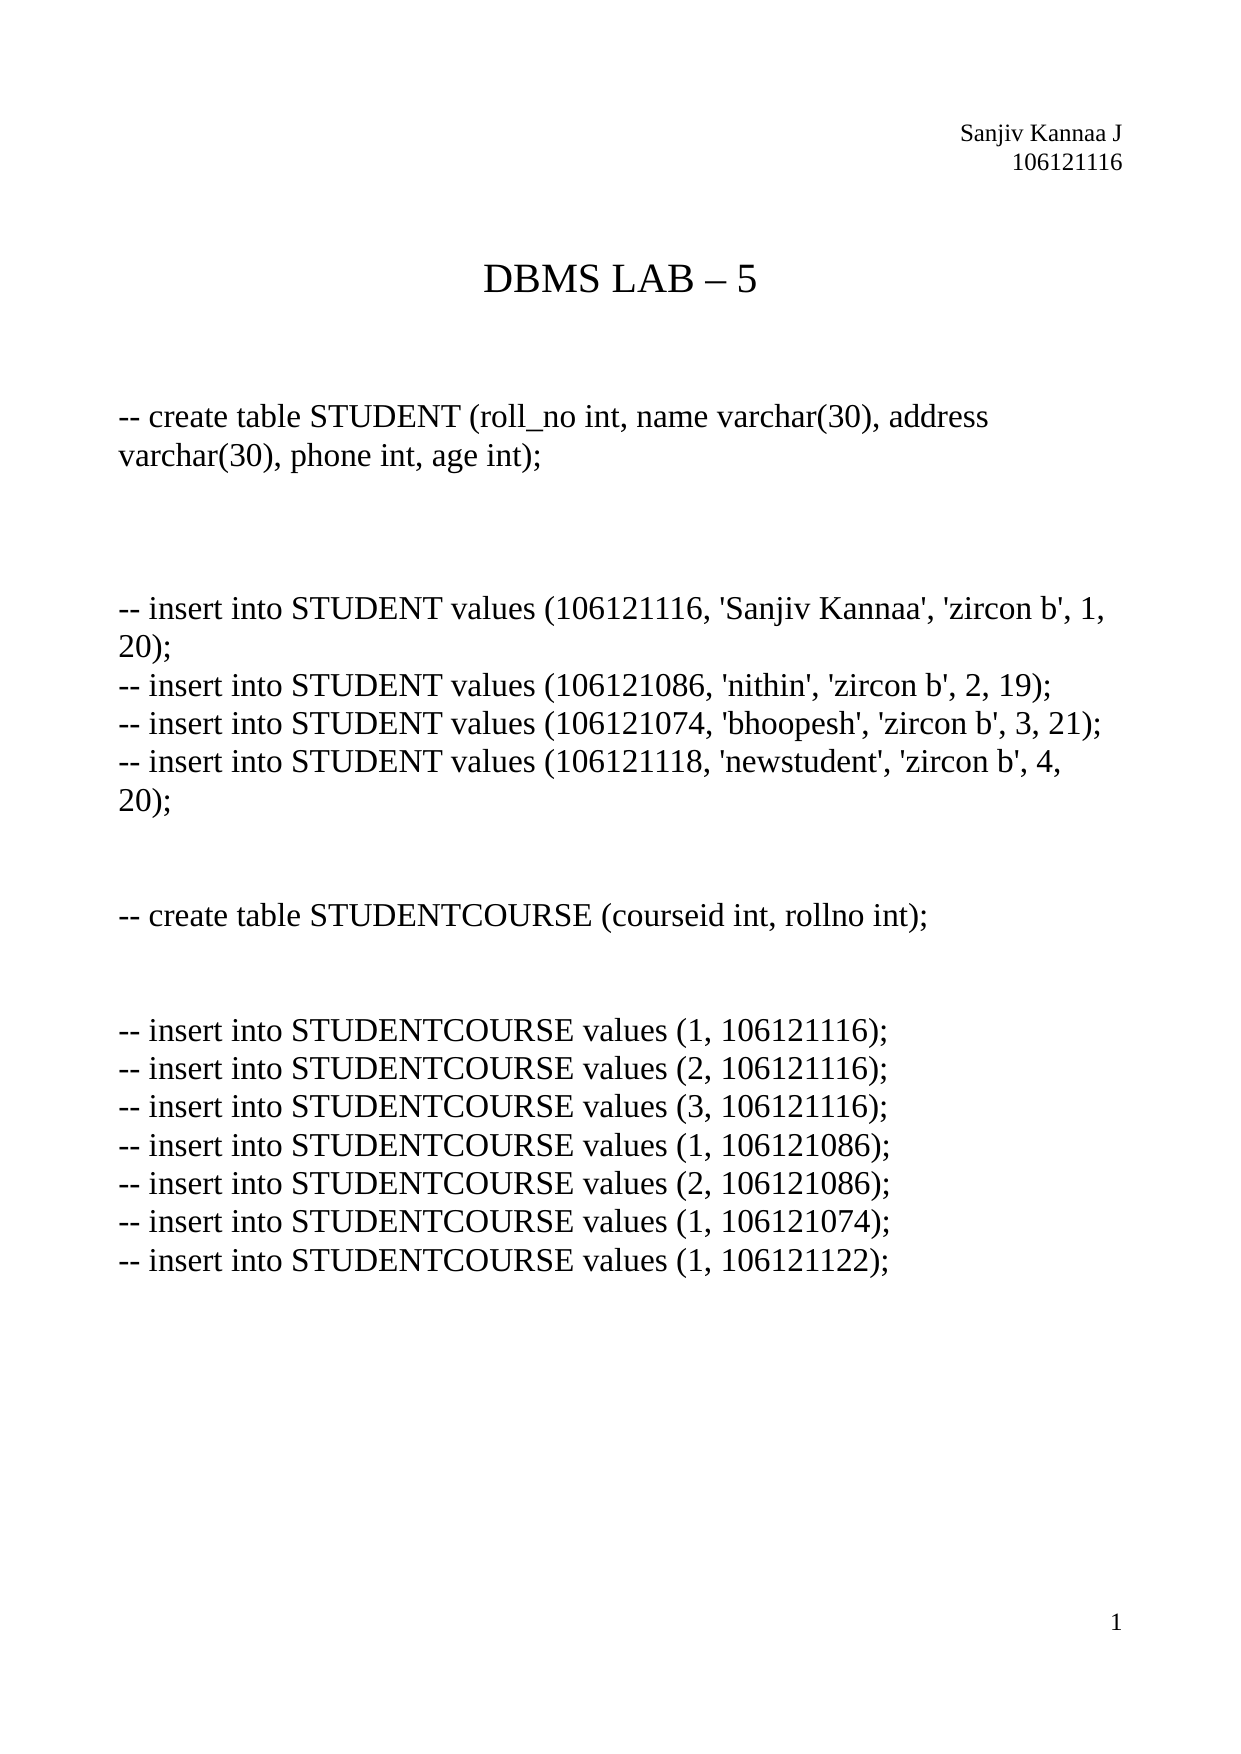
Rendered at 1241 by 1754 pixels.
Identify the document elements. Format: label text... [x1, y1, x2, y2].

text -- insert into STUDENTCOURSE values (1, 106121074); [118, 1202, 1122, 1240]
text -- insert into STUDENT values (106121086, 'nithin', 'zircon b', 2, 19); [118, 665, 1122, 703]
text -- insert into STUDENTCOURSE values (2, 106121116); [118, 1048, 1122, 1087]
text -- create table STUDENTCOURSE (courseid int, rollno int); [118, 895, 1122, 933]
text -- insert into STUDENTCOURSE values (1, 106121086); [118, 1125, 1122, 1163]
text -- insert into STUDENTCOURSE values (1, 106121116); [118, 1010, 1122, 1048]
text -- insert into STUDENT values (106121074, 'bhoopesh', 'zircon b', 3, 21); [118, 703, 1122, 742]
text -- insert into STUDENT values (106121116, 'Sanjiv Kannaa', 'zircon b', 1, 20); [118, 588, 1122, 665]
text -- insert into STUDENTCOURSE values (3, 106121116); [118, 1087, 1122, 1125]
text DBMS LAB – 5 [118, 253, 1122, 301]
text -- insert into STUDENT values (106121118, 'newstudent', 'zircon b', 4, 20); [118, 742, 1122, 818]
text -- insert into STUDENTCOURSE values (1, 106121122); [118, 1240, 1122, 1278]
text -- insert into STUDENTCOURSE values (2, 106121086); [118, 1163, 1122, 1202]
text -- create table STUDENT (roll_no int, name varchar(30), address varchar(30), phone int, age int); [118, 397, 1122, 473]
